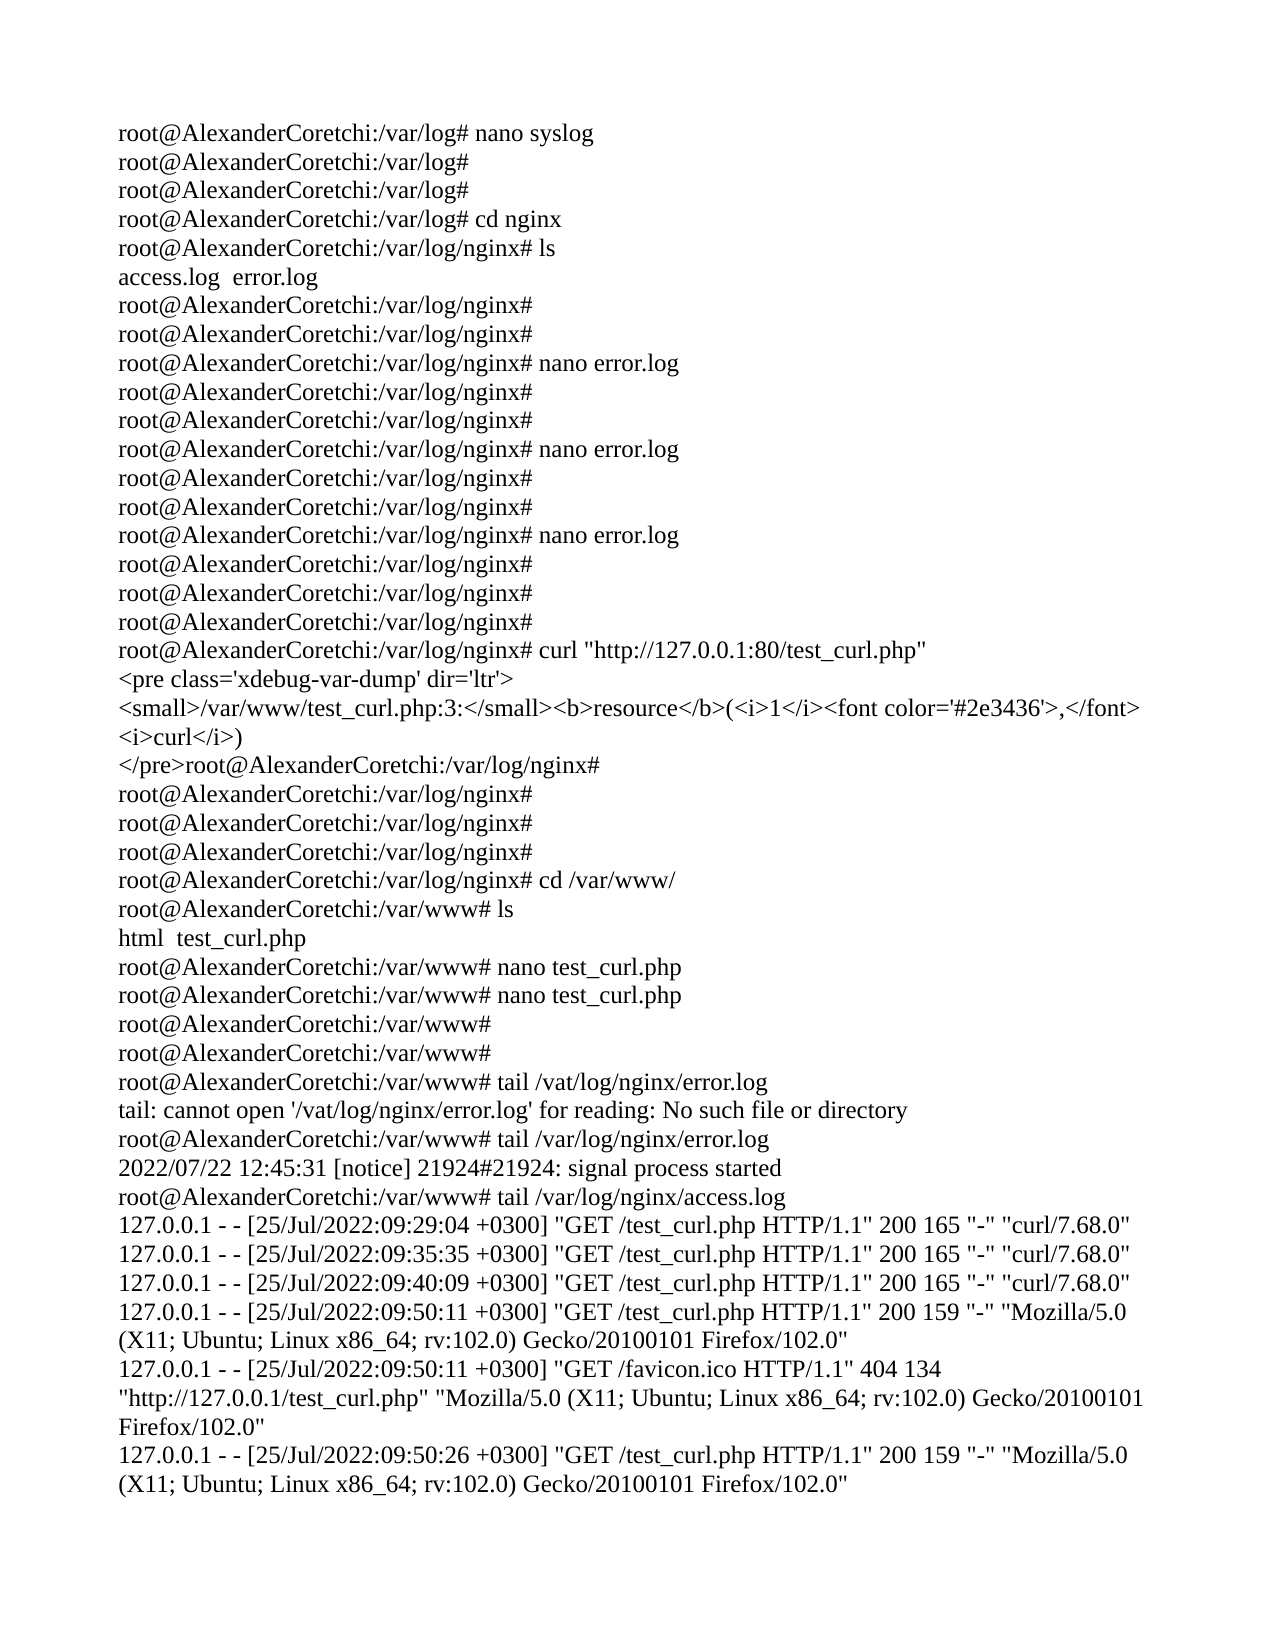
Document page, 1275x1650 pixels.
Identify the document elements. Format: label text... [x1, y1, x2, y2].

text root@AlexanderCoretchi:/var/log/nginx# nano error.log [118, 434, 1157, 463]
text access.log error.log [118, 262, 1157, 291]
text root@AlexanderCoretchi:/var/log/nginx# [118, 549, 1157, 578]
text 127.0.0.1 - - [25/Jul/2022:09:50:11 +0300] "GET /test_curl.php HTTP/1.1" 200 159 "-" "Mozilla/5.0 (X11; Ubuntu; Linux x86_64; rv:102.0) Gecko/20100101 Firefox/102.0" [118, 1297, 1157, 1354]
text 127.0.0.1 - - [25/Jul/2022:09:35:35 +0300] "GET /test_curl.php HTTP/1.1" 200 165 "-" "curl/7.68.0" [118, 1239, 1157, 1268]
text root@AlexanderCoretchi:/var/www# tail /vat/log/nginx/error.log [118, 1067, 1157, 1096]
text root@AlexanderCoretchi:/var/www# nano test_curl.php [118, 952, 1157, 981]
text 127.0.0.1 - - [25/Jul/2022:09:29:04 +0300] "GET /test_curl.php HTTP/1.1" 200 165 "-" "curl/7.68.0" [118, 1211, 1157, 1239]
text <pre class='xdebug-var-dump' dir='ltr'> [118, 664, 1157, 693]
text root@AlexanderCoretchi:/var/log/nginx# [118, 837, 1157, 866]
text root@AlexanderCoretchi:/var/log/nginx# nano error.log [118, 521, 1157, 549]
text root@AlexanderCoretchi:/var/log/nginx# [118, 291, 1157, 319]
text root@AlexanderCoretchi:/var/log/nginx# curl "http://127.0.0.1:80/test_curl.php" [118, 636, 1157, 664]
text <small>/var/www/test_curl.php:3:</small><b>resource</b>(<i>1</i><font color='#2e3436'>,</font> <i>curl</i>) [118, 693, 1157, 751]
text html test_curl.php [118, 923, 1157, 952]
text tail: cannot open '/vat/log/nginx/error.log' for reading: No such file or directory [118, 1096, 1157, 1124]
text </pre>root@AlexanderCoretchi:/var/log/nginx# [118, 751, 1157, 779]
text root@AlexanderCoretchi:/var/log/nginx# [118, 319, 1157, 348]
text root@AlexanderCoretchi:/var/www# tail /var/log/nginx/error.log [118, 1124, 1157, 1153]
text root@AlexanderCoretchi:/var/log# nano syslog [118, 118, 1157, 147]
text 127.0.0.1 - - [25/Jul/2022:09:50:26 +0300] "GET /test_curl.php HTTP/1.1" 200 159 "-" "Mozilla/5.0 (X11; Ubuntu; Linux x86_64; rv:102.0) Gecko/20100101 Firefox/102.0" [118, 1441, 1157, 1498]
text root@AlexanderCoretchi:/var/log/nginx# [118, 463, 1157, 492]
text root@AlexanderCoretchi:/var/log/nginx# [118, 377, 1157, 406]
text root@AlexanderCoretchi:/var/log/nginx# cd /var/www/ [118, 866, 1157, 894]
text root@AlexanderCoretchi:/var/log/nginx# ls [118, 233, 1157, 262]
text root@AlexanderCoretchi:/var/log/nginx# [118, 406, 1157, 434]
text root@AlexanderCoretchi:/var/log# [118, 147, 1157, 176]
text root@AlexanderCoretchi:/var/log/nginx# [118, 808, 1157, 837]
text root@AlexanderCoretchi:/var/www# nano test_curl.php [118, 981, 1157, 1009]
text root@AlexanderCoretchi:/var/www# [118, 1009, 1157, 1038]
text root@AlexanderCoretchi:/var/log/nginx# [118, 779, 1157, 808]
text root@AlexanderCoretchi:/var/log/nginx# nano error.log [118, 348, 1157, 377]
text root@AlexanderCoretchi:/var/log# cd nginx [118, 204, 1157, 233]
text root@AlexanderCoretchi:/var/log# [118, 176, 1157, 204]
text root@AlexanderCoretchi:/var/log/nginx# [118, 492, 1157, 521]
text root@AlexanderCoretchi:/var/www# ls [118, 894, 1157, 923]
text root@AlexanderCoretchi:/var/www# tail /var/log/nginx/access.log [118, 1182, 1157, 1211]
text root@AlexanderCoretchi:/var/log/nginx# [118, 578, 1157, 607]
text root@AlexanderCoretchi:/var/www# [118, 1038, 1157, 1067]
text 127.0.0.1 - - [25/Jul/2022:09:40:09 +0300] "GET /test_curl.php HTTP/1.1" 200 165 "-" "curl/7.68.0" [118, 1268, 1157, 1297]
text root@AlexanderCoretchi:/var/log/nginx# [118, 607, 1157, 636]
text 2022/07/22 12:45:31 [notice] 21924#21924: signal process started [118, 1153, 1157, 1182]
text 127.0.0.1 - - [25/Jul/2022:09:50:11 +0300] "GET /favicon.ico HTTP/1.1" 404 134 "http://127.0.0.1/test_curl.php" "Mozilla/5.0 (X11; Ubuntu; Linux x86_64; rv:102.0) Gecko/20100101 Firefox/102.0" [118, 1354, 1157, 1441]
